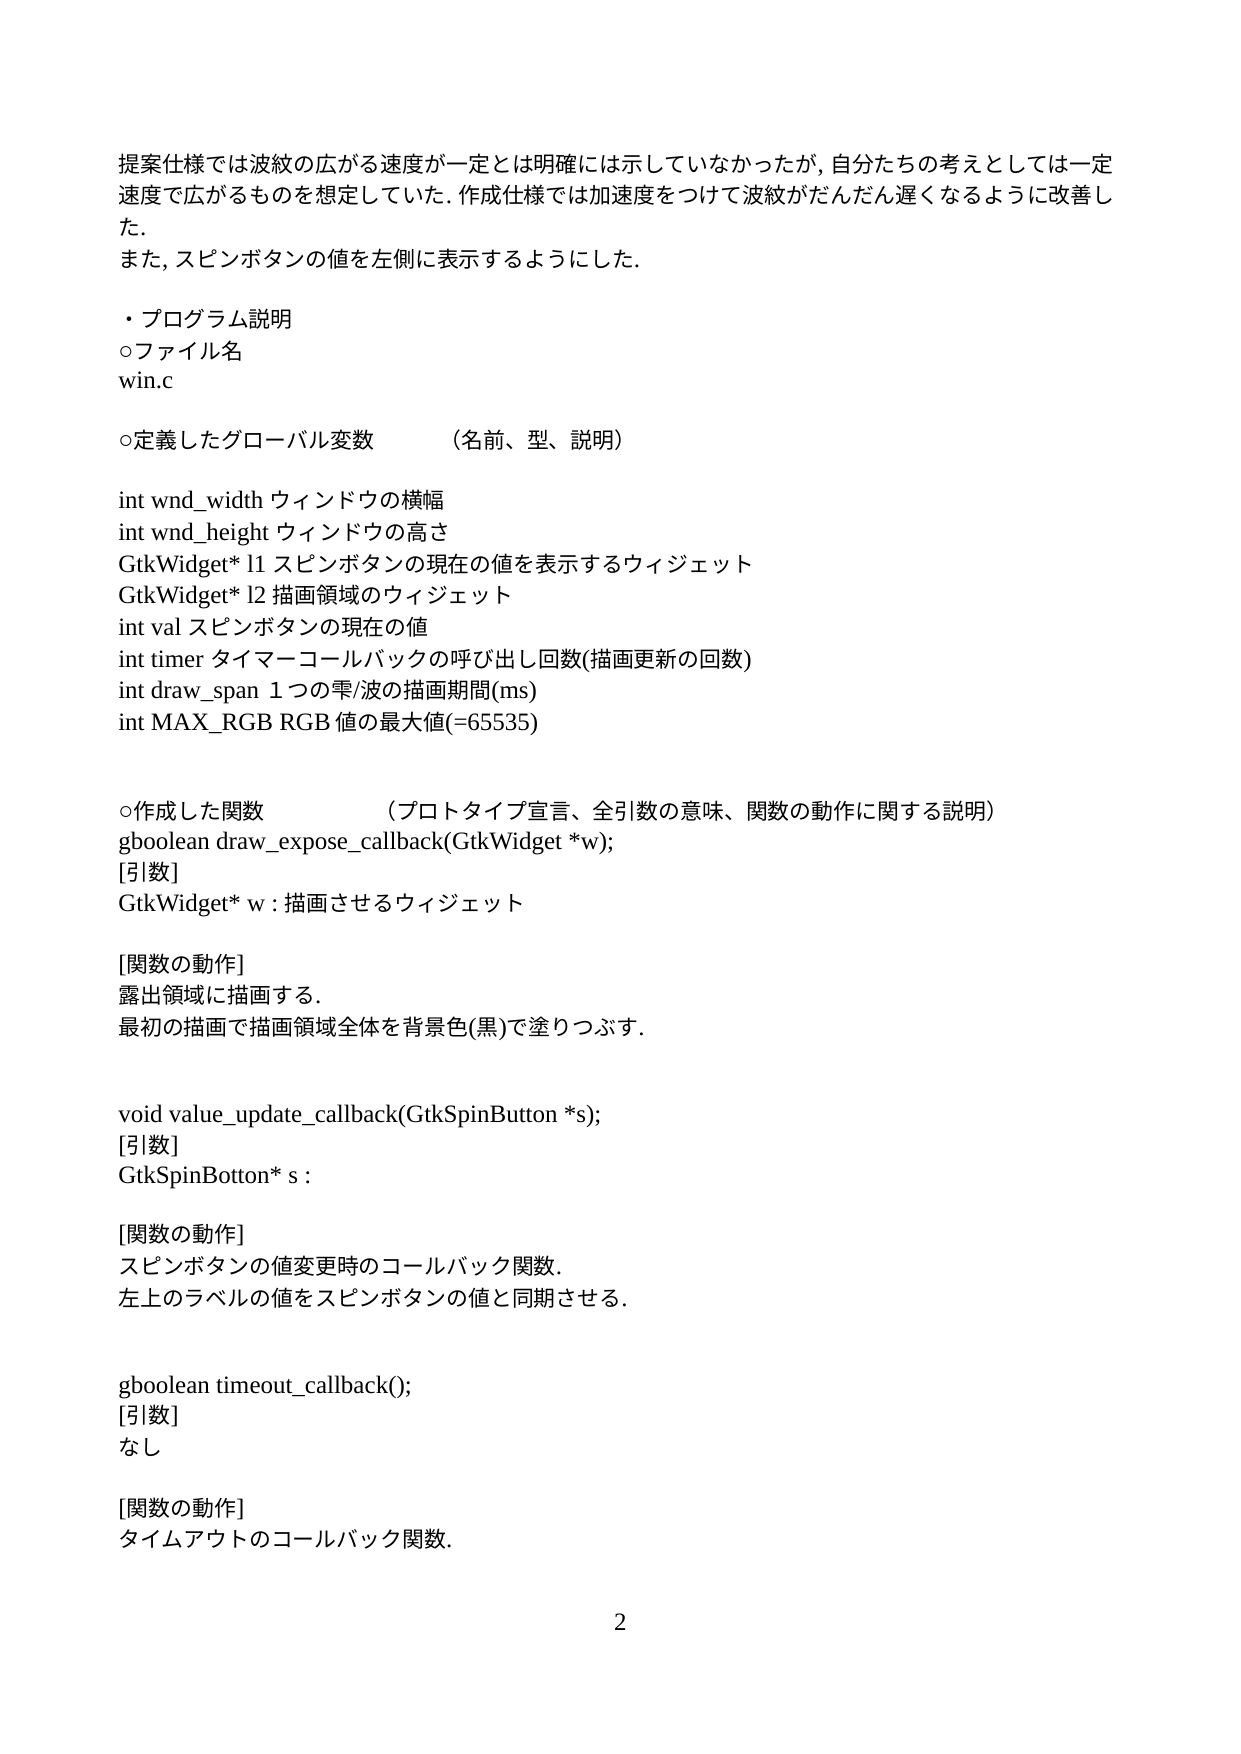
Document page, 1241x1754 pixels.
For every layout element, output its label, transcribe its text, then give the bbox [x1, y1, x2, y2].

text gboolean draw_expose_callback(GtkWidget *w); [118, 826, 1122, 855]
text ○定義したグローバル変数 （名前、型、説明） [118, 423, 1122, 455]
text GtkWidget* l2 描画領域のウィジェット [118, 578, 1122, 610]
text GtkWidget* w : 描画させるウィジェット [118, 886, 1122, 918]
text [関数の動作] [118, 947, 1122, 978]
text [引数] [118, 1398, 1122, 1430]
text GtkWidget* l1 スピンボタンの現在の値を表示するウィジェット [118, 547, 1122, 578]
text int draw_span １つの雫/波の描画期間(ms) [118, 673, 1122, 705]
text int val スピンボタンの現在の値 [118, 610, 1122, 642]
text 最初の描画で描画領域全体を背景色(黒)で塗りつぶす. [118, 1010, 1122, 1042]
text win.c [118, 366, 1122, 394]
text 左上のラベルの値をスピンボタンの値と同期させる. [118, 1281, 1122, 1312]
text void value_update_callback(GtkSpinButton *s); [118, 1099, 1122, 1128]
text スピンボタンの値変更時のコールバック関数. [118, 1249, 1122, 1281]
text [関数の動作] [118, 1217, 1122, 1249]
text [引数] [118, 855, 1122, 886]
text タイムアウトのコールバック関数. [118, 1522, 1122, 1554]
text [引数] [118, 1128, 1122, 1160]
text int wnd_width ウィンドウの横幅 [118, 483, 1122, 515]
text int wnd_height ウィンドウの高さ [118, 515, 1122, 547]
text 提案仕様では波紋の広がる速度が一定とは明確には示していなかったが, 自分たちの考えとしては一定速度で広がるものを想定していた. 作成仕様では加速度をつけて波紋がだんだん遅くなるように改善した. [118, 147, 1122, 242]
text int MAX_RGB RGB値の最大値(=65535) [118, 705, 1122, 737]
text ○ファイル名 [118, 334, 1122, 366]
text gboolean timeout_callback(); [118, 1370, 1122, 1398]
text 露出領域に描画する. [118, 978, 1122, 1010]
text また, スピンボタンの値を左側に表示するようにした. [118, 242, 1122, 273]
text [関数の動作] [118, 1491, 1122, 1522]
text ・プログラム説明 [118, 302, 1122, 334]
text ○作成した関数 （プロトタイプ宣言、全引数の意味、関数の動作に関する説明） [118, 794, 1122, 826]
text GtkSpinBotton* s : [118, 1160, 1122, 1188]
text なし [118, 1430, 1122, 1462]
text int timer タイマーコールバックの呼び出し回数(描画更新の回数) [118, 642, 1122, 673]
